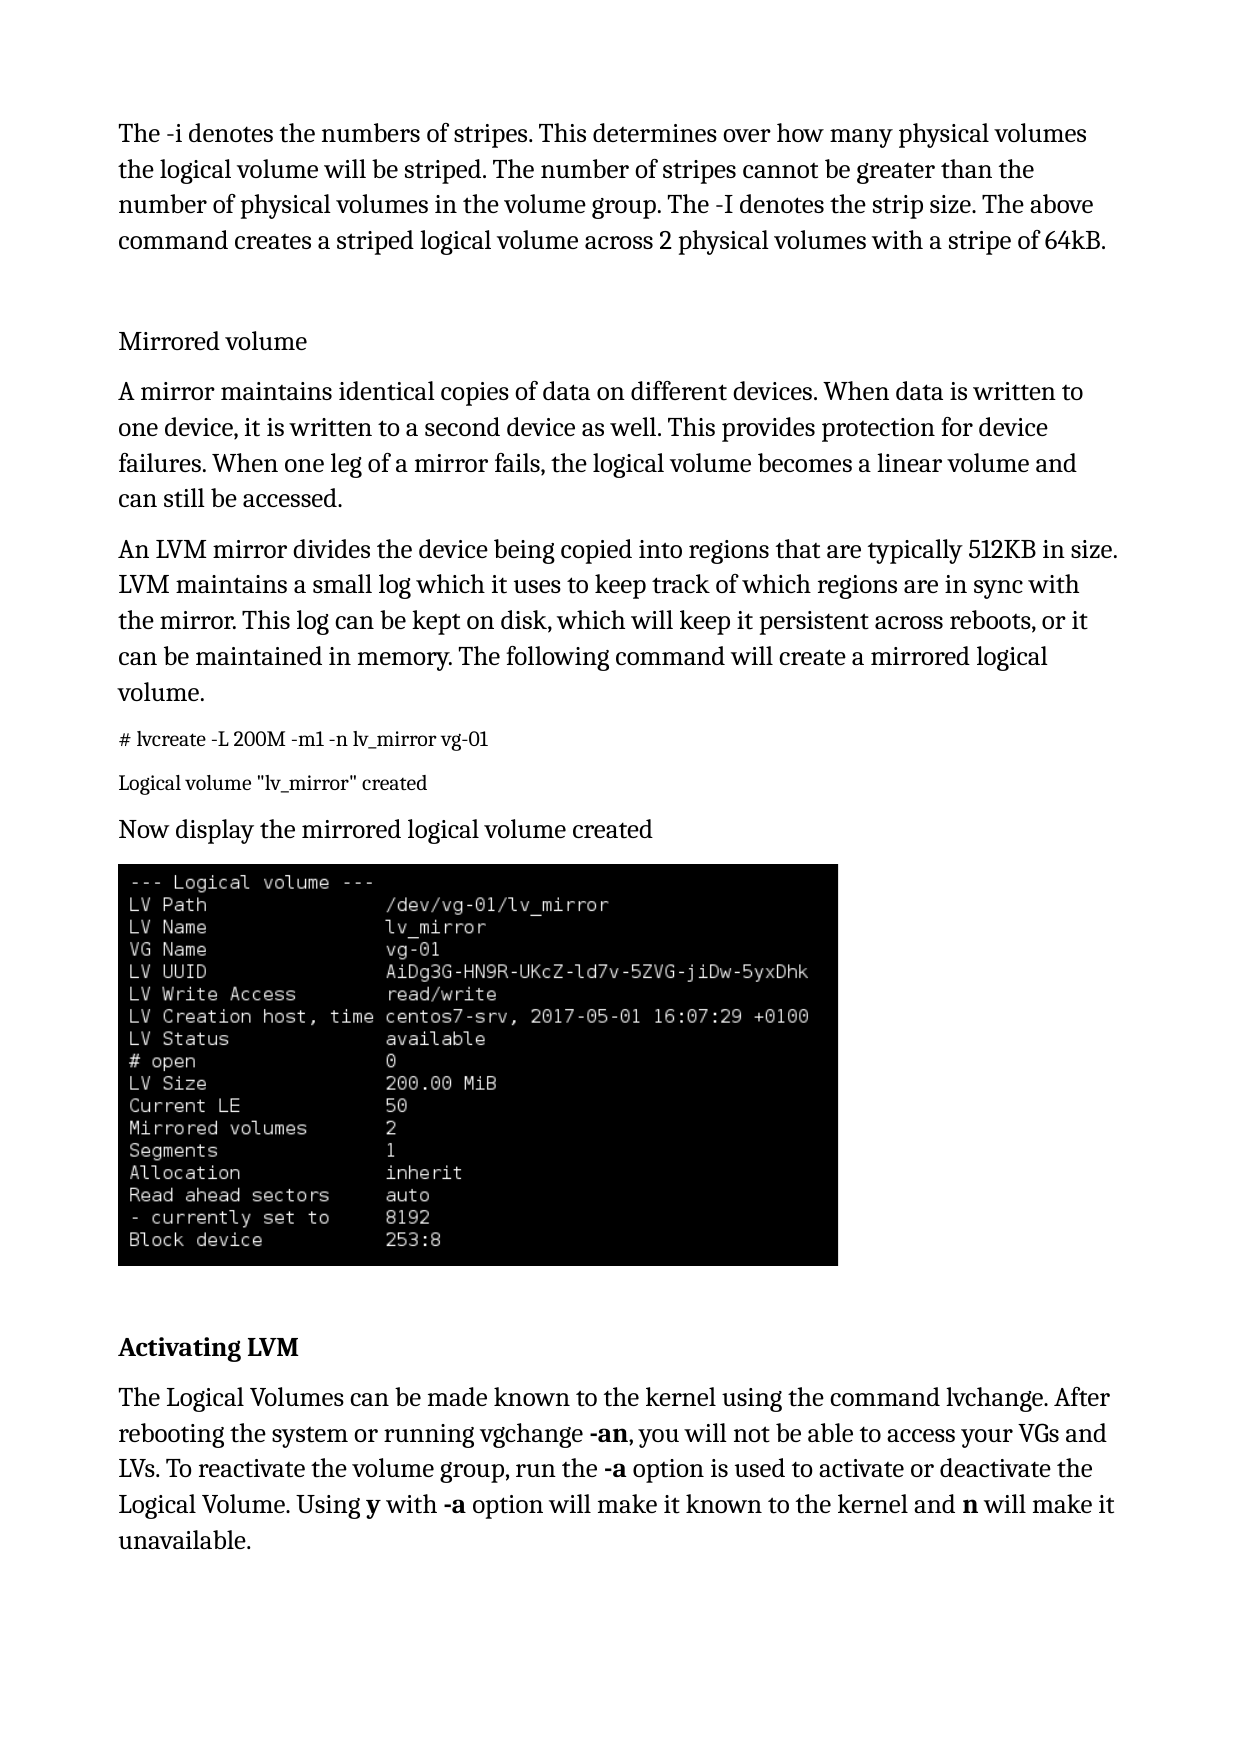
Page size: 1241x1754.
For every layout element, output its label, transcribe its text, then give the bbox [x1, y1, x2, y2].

text # lvcreate -L 200M -m1 -n lv_mirror vg-01 [118, 727, 1122, 752]
text Logical volume "lv_mirror" created [118, 771, 1122, 796]
text A mirror maintains identical copies of data on different devices. When data is written to one device, it is written to a second device as well. This provides protection for device failures. When one leg of a mirror fails, the logical volume becomes a linear volume and can still be accessed. [118, 376, 1122, 514]
text Now display the mirrored logical volume created [118, 814, 1122, 845]
text An LVM mirror divides the device being copied into regions that are typically 512KB in size. LVM maintains a small log which it uses to keep track of which regions are in sync with the mirror. This log can be kept on disk, which will keep it persistent across reboots, or it can be maintained in memory. The following command will create a mirrored logical volume. [118, 534, 1122, 708]
text The Logical Volumes can be made known to the kernel using the command lvchange. After rebooting the system or running vgchange -an, you will not be able to access your VGs and LVs. To reactivate the volume group, run the -a option is used to activate or deactivate the Logical Volume. Using y with -a option will make it known to the kernel and n will make it unavailable. [118, 1382, 1122, 1556]
text Activating LVM [118, 1332, 1122, 1363]
text ­ [118, 276, 1122, 307]
text Mirrored volume [118, 326, 1122, 357]
text The -i denotes the numbers of stripes. This determines over how many physical volumes the logical volume will be striped. The number of stripes cannot be greater than the number of physical volumes in the volume group. The -I denotes the strip size. The above command creates a striped logical volume across 2 physical volumes with a stripe of 64kB. [118, 118, 1122, 256]
